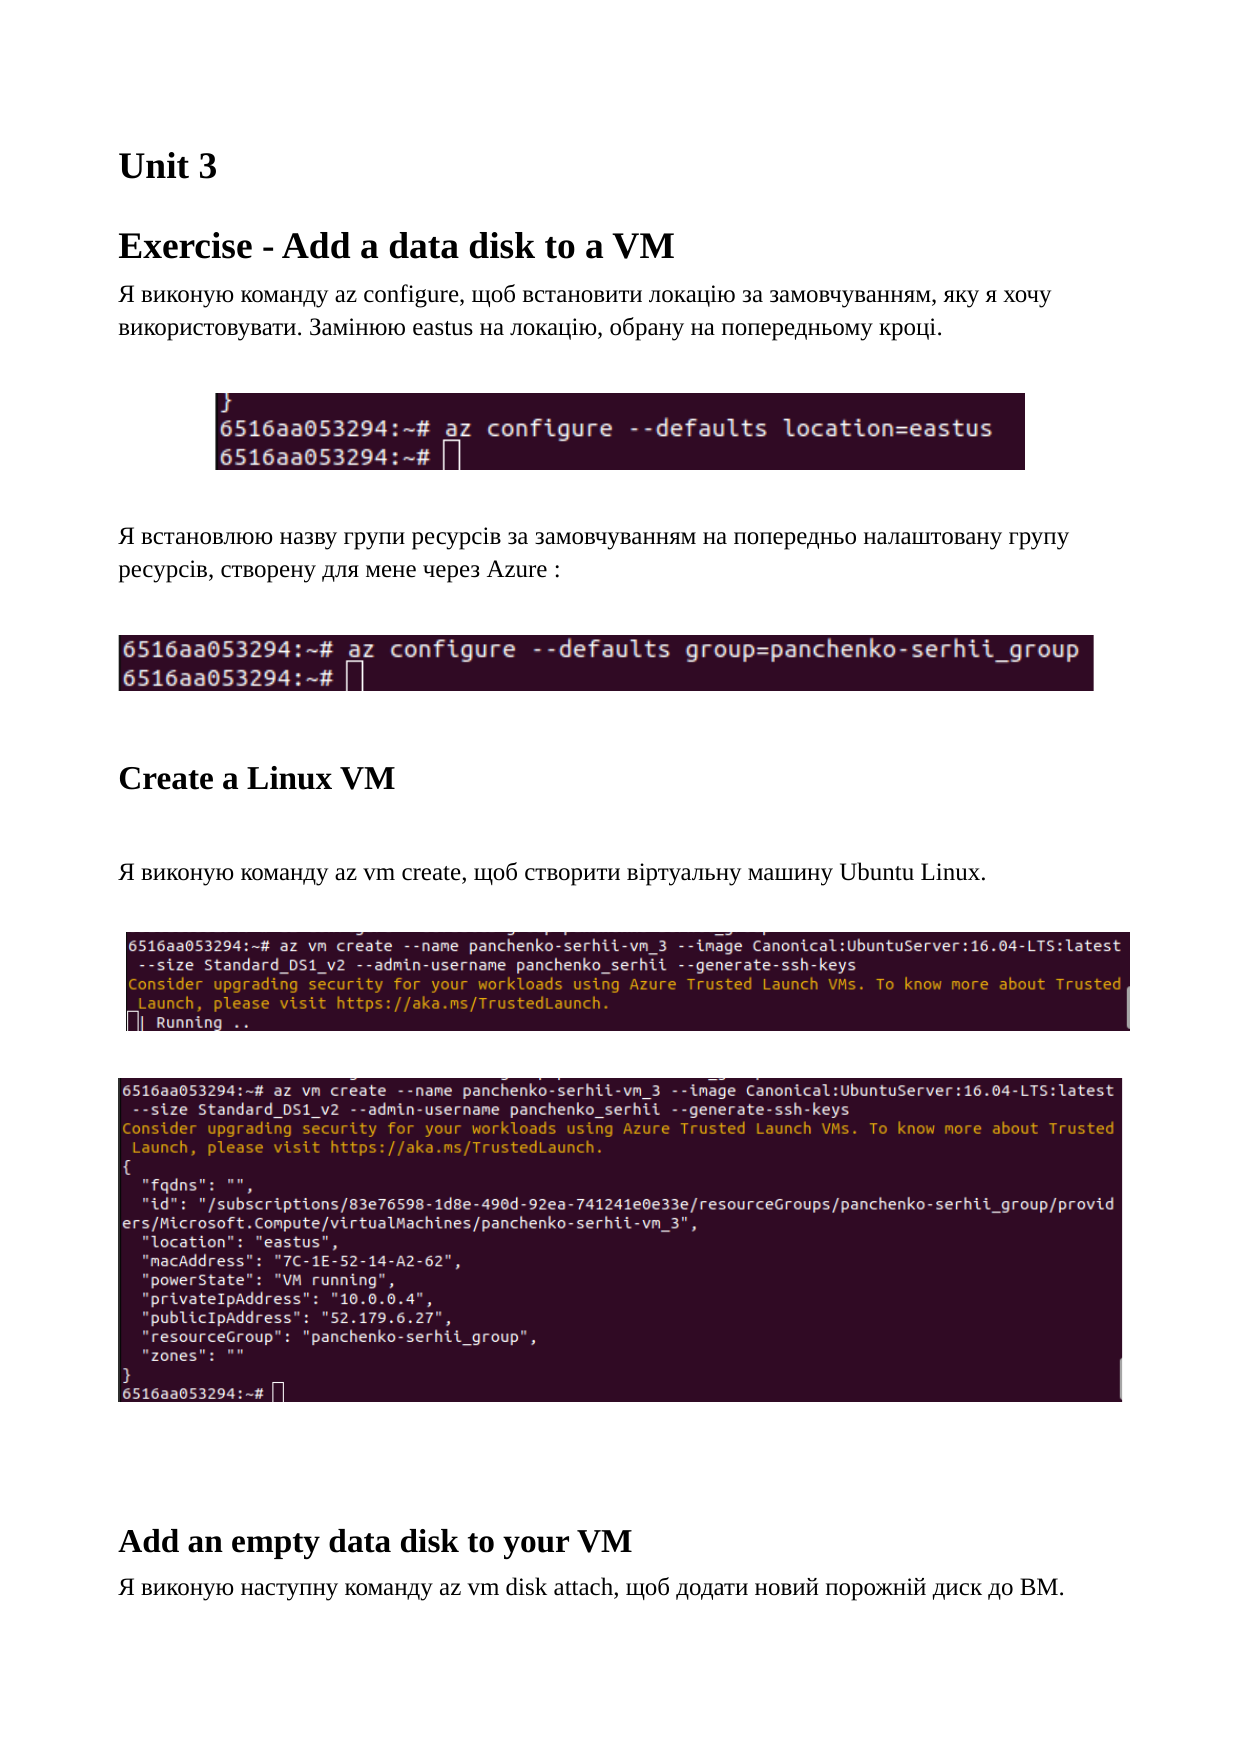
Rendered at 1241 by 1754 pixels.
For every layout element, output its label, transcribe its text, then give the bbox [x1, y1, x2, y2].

picture [215, 393, 1025, 470]
subtitle Add an empty data disk to your VM [118, 1522, 1122, 1560]
subtitle Create a Linux VM [118, 759, 1122, 797]
text Я виконую команду az vm create, щоб створити віртуальну машину Ubuntu Linux. [118, 857, 1122, 1059]
text Я виконую команду az configure, щоб встановити локацію за замовчуванням, яку я хочу використовувати. Замінюю eastus на локацію, обрану на попередньому кроці. [118, 279, 1122, 374]
subtitle Exercise - Add a data disk to a VM [118, 224, 1122, 267]
subtitle Unit 3 [118, 143, 1122, 186]
picture [126, 932, 1130, 1031]
text Я виконую наступну команду az vm disk attach, щоб додати новий порожній диск до ВМ. [118, 1572, 1122, 1634]
picture [118, 635, 1094, 691]
picture [118, 1078, 1123, 1402]
text Я встановлюю назву групи ресурсів за замовчуванням на попередньо налаштовану групу ресурсів, створену для мене через Azure : [118, 521, 1122, 719]
